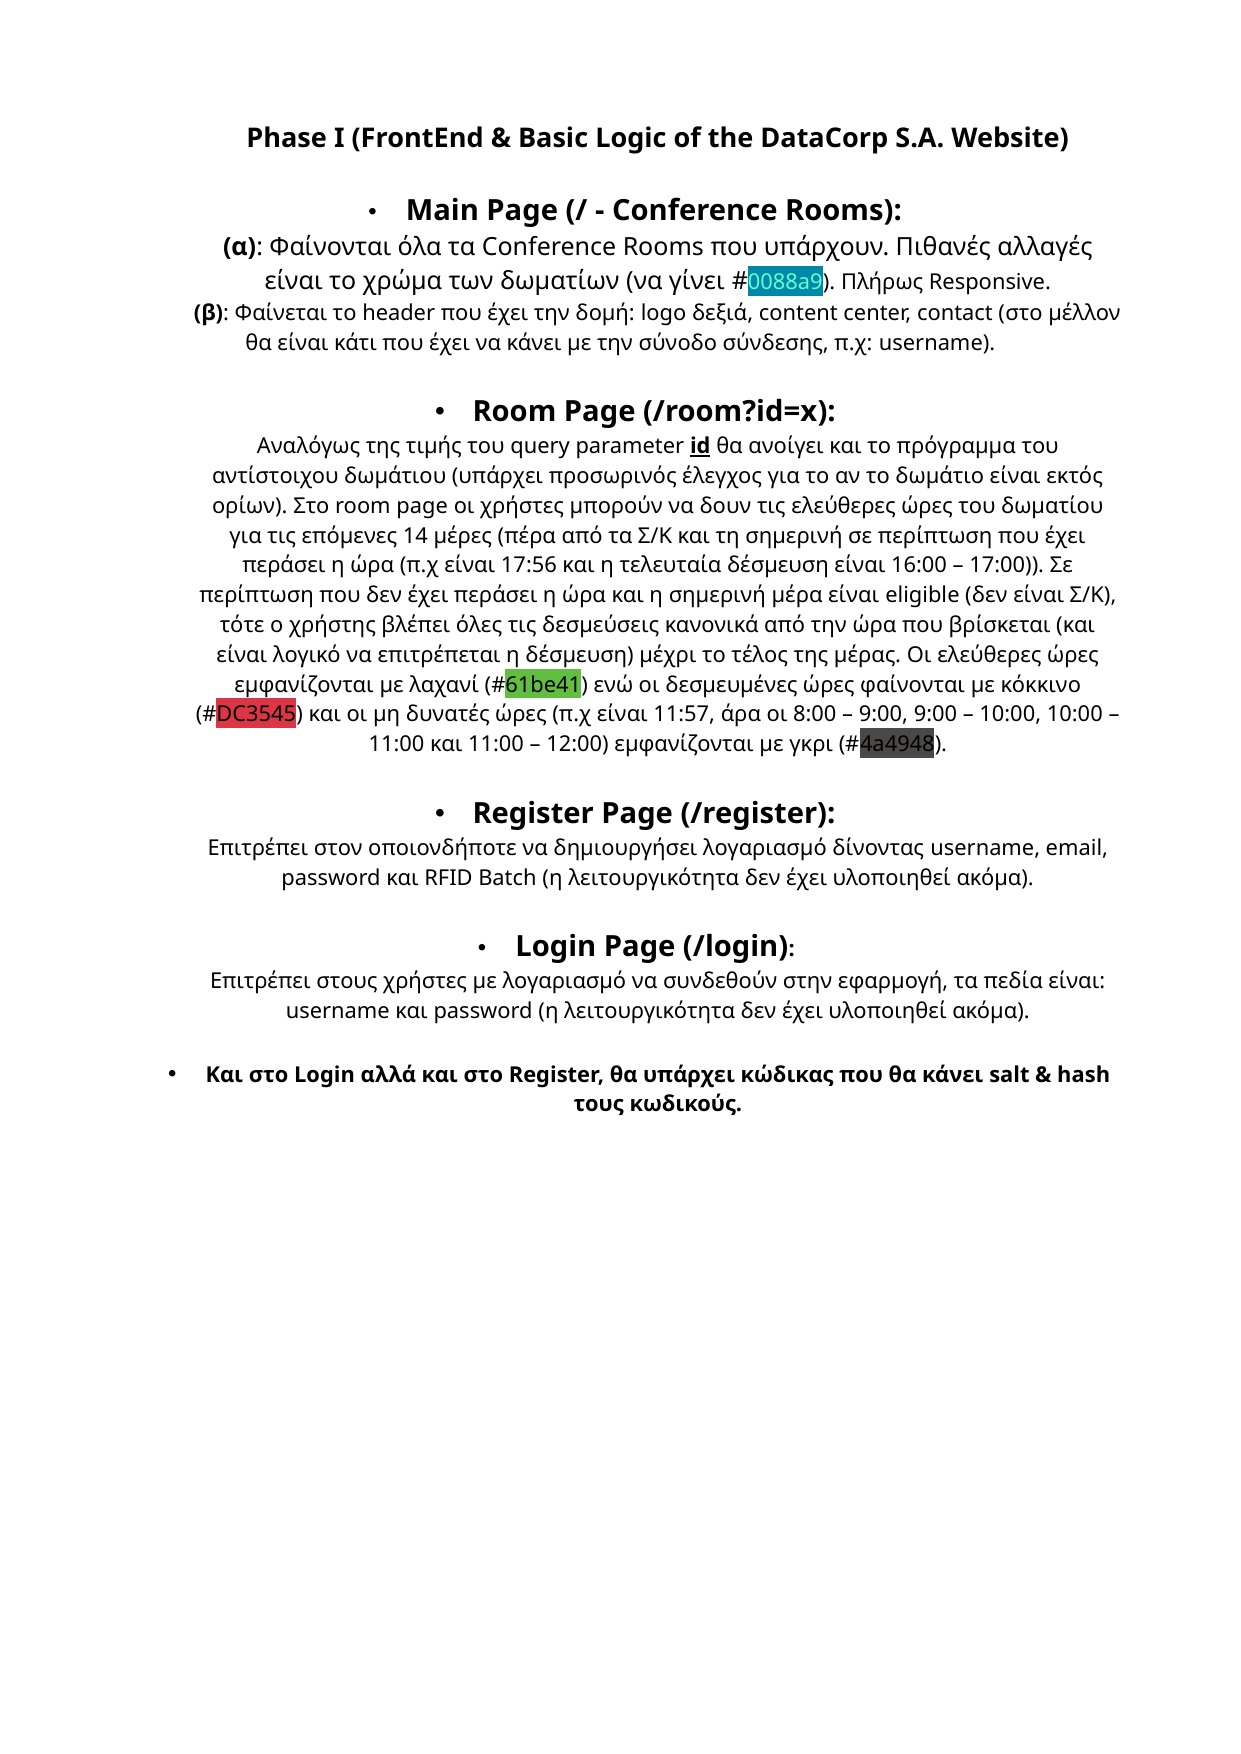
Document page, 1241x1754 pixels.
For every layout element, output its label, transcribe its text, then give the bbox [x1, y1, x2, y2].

list Login Page (/login): [156, 925, 1122, 965]
list Επιτρέπει στον οποιονδήποτε να δημιουργήσει λογαριασμό δίνοντας username, email, password και RFID Batch (η λειτουργικότητα δεν έχει υλοποιηθεί ακόμα). [156, 832, 1122, 891]
list Room Page (/room?id=x): [156, 391, 1122, 430]
list Phase I (FrontEnd & Basic Logic of the DataCorp S.A. Website) [156, 118, 1122, 155]
list Και στο Login αλλά και στο Register, θα υπάρχει κώδικας που θα κάνει salt & hash τους κωδικούς. [156, 1059, 1122, 1118]
list Αναλόγως της τιμής του query parameter id θα ανοίγει και το πρόγραμμα του αντίστοιχου δωμάτιου (υπάρχει προσωρινός έλεγχος για το αν το δωμάτιο είναι εκτός ορίων). Στο room page οι χρήστες μπορούν να δουν τις ελεύθερες ώρες του δωματίου για τις επόμενες 14 μέρες (πέρα από τα Σ/Κ και τη σημερινή σε περίπτωση που έχει περάσει η ώρα (π.χ είναι 17:56 και η τελευταία δέσμευση είναι 16:00 – 17:00)). Σε περίπτωση που δεν έχει περάσει η ώρα και η σημερινή μέρα είναι eligible (δεν είναι Σ/Κ), τότε ο χρήστης βλέπει όλες τις δεσμεύσεις κανονικά από την ώρα που βρίσκεται (και είναι λογικό να επιτρέπεται η δέσμευση) μέχρι το τέλος της μέρας. Οι ελεύθερες ώρες εμφανίζονται με λαχανί (#61be41) ενώ οι δεσμευμένες ώρες φαίνονται με κόκκινο (#DC3545) και οι μη δυνατές ώρες (π.χ είναι 11:57, άρα οι 8:00 – 9:00, 9:00 – 10:00, 10:00 – 11:00 και 11:00 – 12:00) εμφανίζονται με γκρι (#4a4948). [156, 430, 1122, 758]
list Register Page (/register): [156, 792, 1122, 832]
list Main Page (/ - Conference Rooms): (α): Φαίνονται όλα τα Conference Rooms που υπάρχουν. Πιθανές αλλαγές είναι το χρώμα των δωματίων (να γίνει #0088a9). Πλήρως Responsive. [156, 189, 1122, 297]
list Επιτρέπει στους χρήστες με λογαριασμό να συνδεθούν στην εφαρμογή, τα πεδία είναι: username και password (η λειτουργικότητα δεν έχει υλοποιηθεί ακόμα). [156, 965, 1122, 1024]
text (β): Φαίνεται το header που έχει την δομή: logo δεξιά, content center, contact (στο μέλλον θα είναι κάτι που έχει να κάνει με την σύνοδο σύνδεσης, π.χ: username). [118, 297, 1122, 356]
